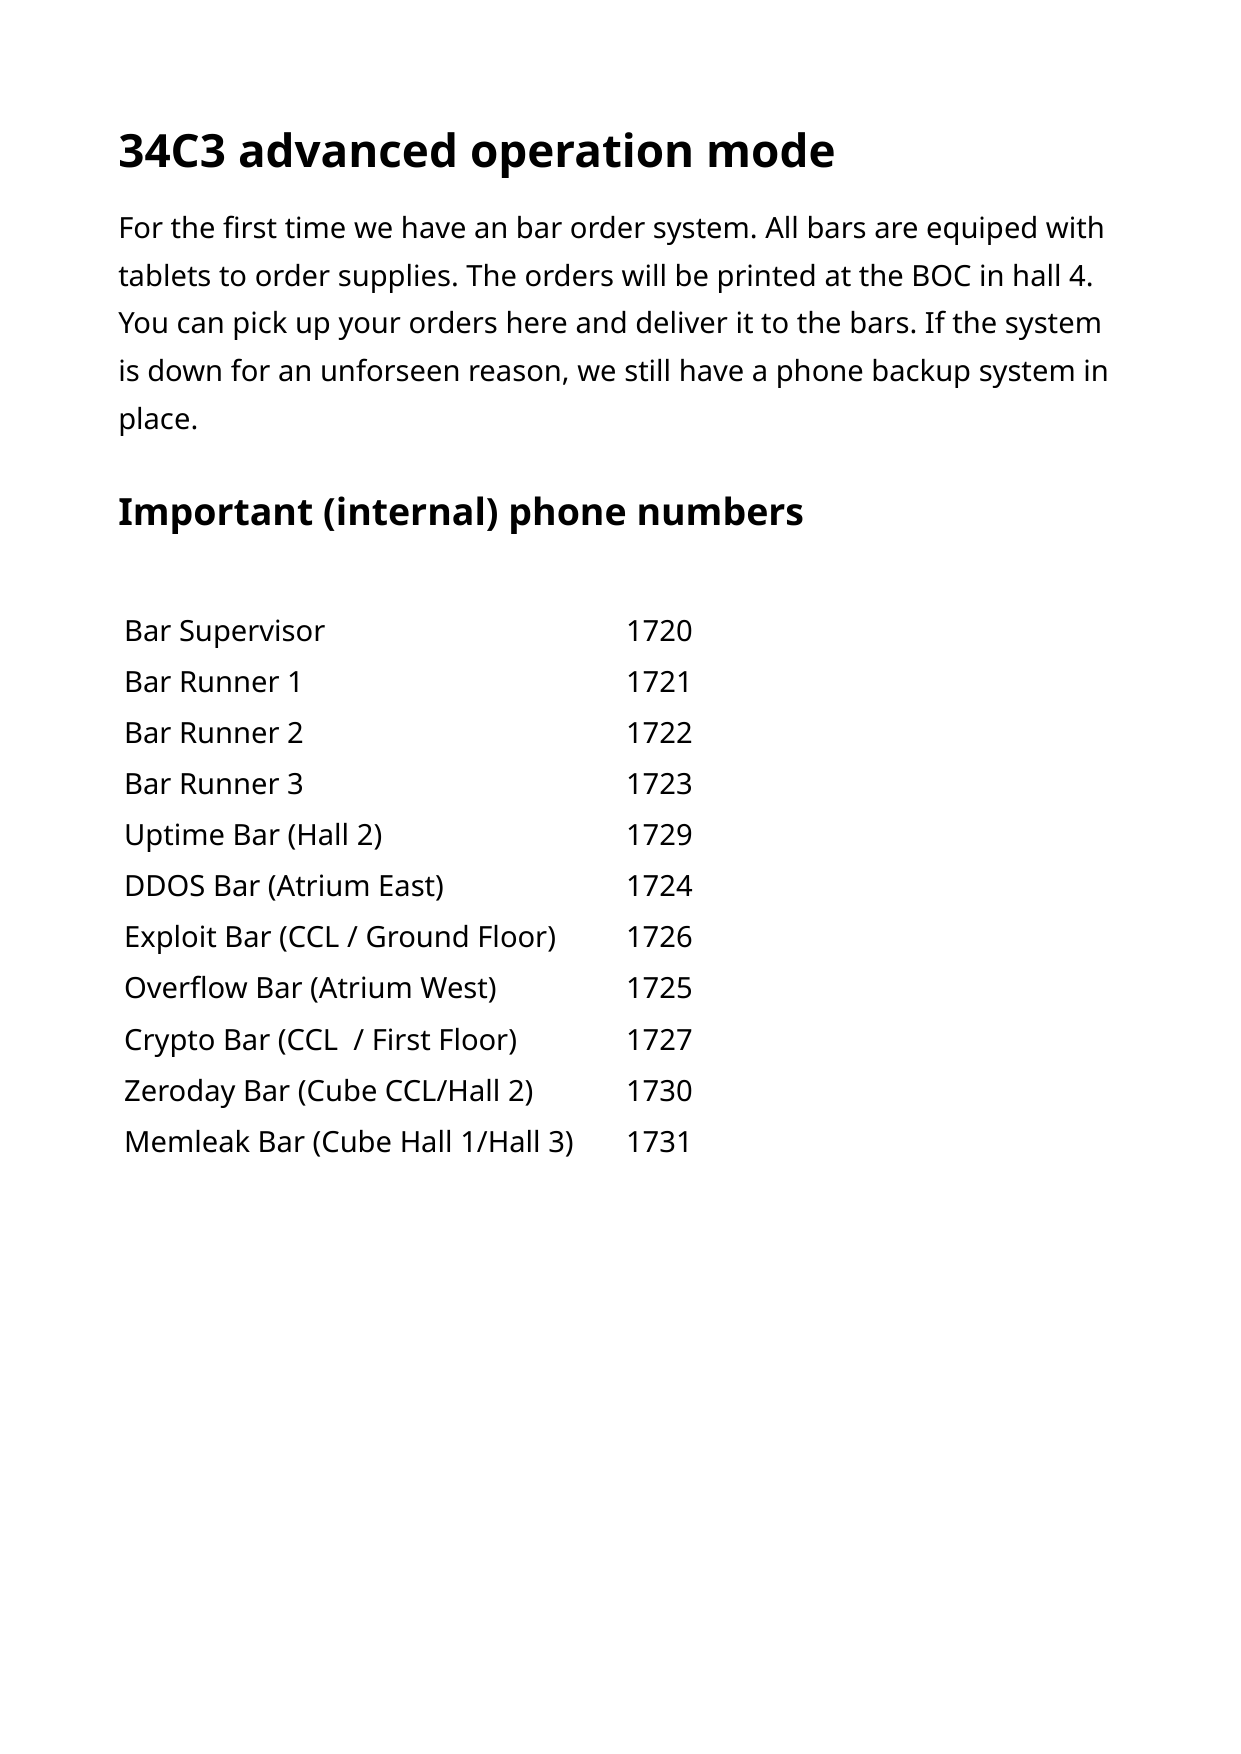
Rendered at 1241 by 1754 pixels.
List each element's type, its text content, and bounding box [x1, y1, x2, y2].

table_cell Memleak Bar (Cube Hall 1/Hall 3) [118, 1116, 620, 1167]
table_cell 1725 [620, 962, 1122, 1013]
table_cell Zeroday Bar (Cube CCL/Hall 2) [118, 1064, 620, 1116]
table_cell 1731 [620, 1116, 1122, 1167]
table_cell Overflow Bar (Atrium West) [118, 962, 620, 1013]
table_cell 1722 [620, 706, 1122, 757]
text For the first time we have an bar order system. All bars are equiped with tablets to order supplies. The orders will be printed at the BOC in hall 4. You can pick up your orders here and deliver it to the bars. If the system is down for an unforseen reason, we still have a phone backup system in place. [118, 207, 1122, 438]
table_cell 1727 [620, 1013, 1122, 1064]
table_cell Crypto Bar (CCL / First Floor) [118, 1013, 620, 1064]
table_cell 1724 [620, 860, 1122, 911]
subtitle Important (internal) phone numbers [118, 485, 1122, 536]
table_cell 1729 [620, 809, 1122, 860]
text 34C3 advanced operation mode [118, 118, 1122, 181]
table_cell 1726 [620, 911, 1122, 962]
table_cell DDOS Bar (Atrium East) [118, 860, 620, 911]
table_cell Bar Runner 1 [118, 655, 620, 706]
table_cell 1730 [620, 1064, 1122, 1116]
table_header 1720 [620, 604, 1122, 655]
table_cell Exploit Bar (CCL / Ground Floor) [118, 911, 620, 962]
table_cell Bar Runner 2 [118, 706, 620, 757]
table_cell 1721 [620, 655, 1122, 706]
table_cell Bar Runner 3 [118, 758, 620, 809]
table_cell Uptime Bar (Hall 2) [118, 809, 620, 860]
table_header Bar Supervisor [118, 604, 620, 655]
table_cell 1723 [620, 758, 1122, 809]
